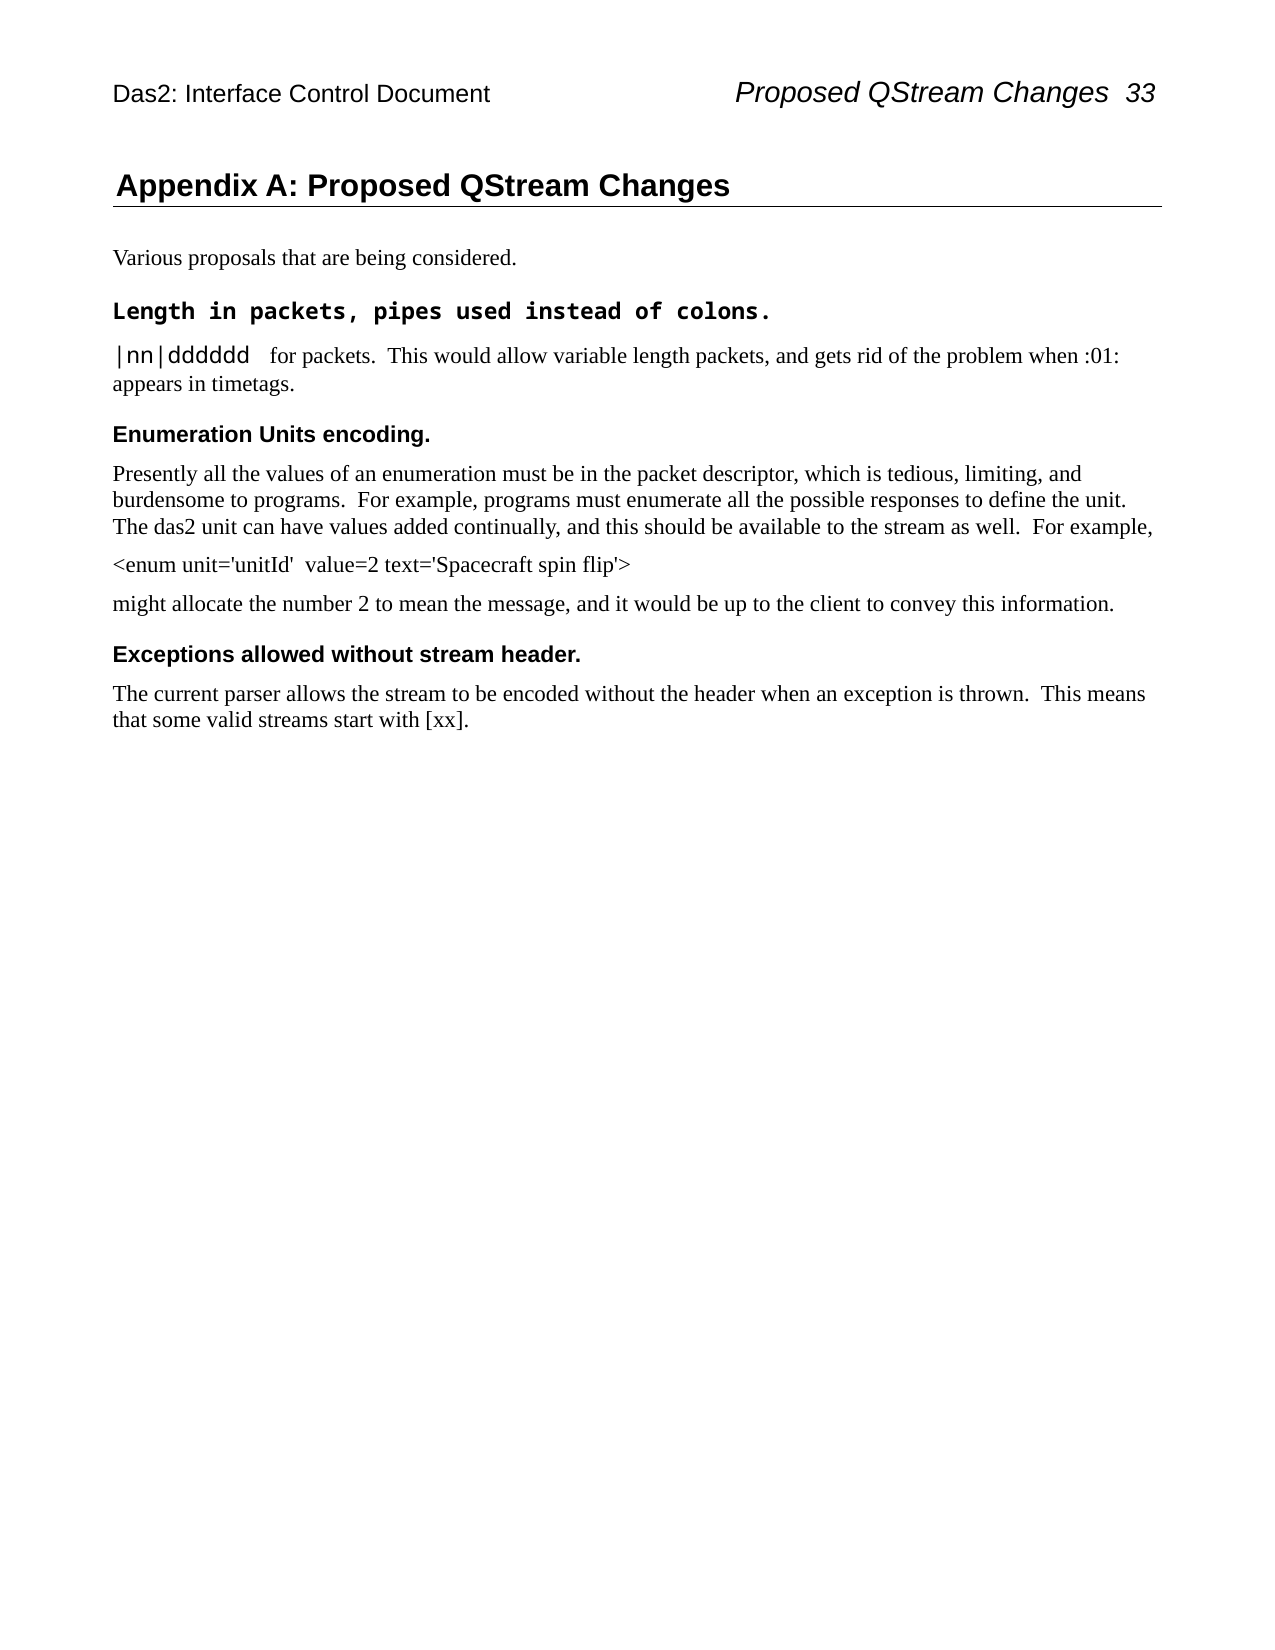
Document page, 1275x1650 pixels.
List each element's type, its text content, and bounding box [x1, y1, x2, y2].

text The current parser allows the stream to be encoded without the header when an exception is thrown. This means that some valid streams start with [xx]. [112, 680, 1162, 732]
text might allocate the number 2 to mean the message, and it would be up to the client to convey this information. [112, 589, 1162, 616]
text Various proposals that are being considered. [112, 244, 1162, 270]
subtitle Enumeration Units encoding. [112, 421, 1162, 448]
text |nn|dddddd for packets. This would allow variable length packets, and gets rid of the problem when :01: appears in timetags. [112, 339, 1162, 396]
subtitle Exceptions allowed without stream header. [112, 641, 1162, 667]
subtitle Proposed QStream Changes [112, 164, 1162, 206]
text Presently all the values of an enumeration must be in the packet descriptor, which is tedious, limiting, and burdensome to programs. For example, programs must enumerate all the possible responses to define the unit. The das2 unit can have values added continually, and this should be available to the stream as well. For example, [112, 460, 1162, 539]
text <enum unit='unitId' value=2 text='Spacecraft spin flip'> [112, 551, 1162, 578]
subtitle Length in packets, pipes used instead of colons. [112, 295, 1162, 326]
